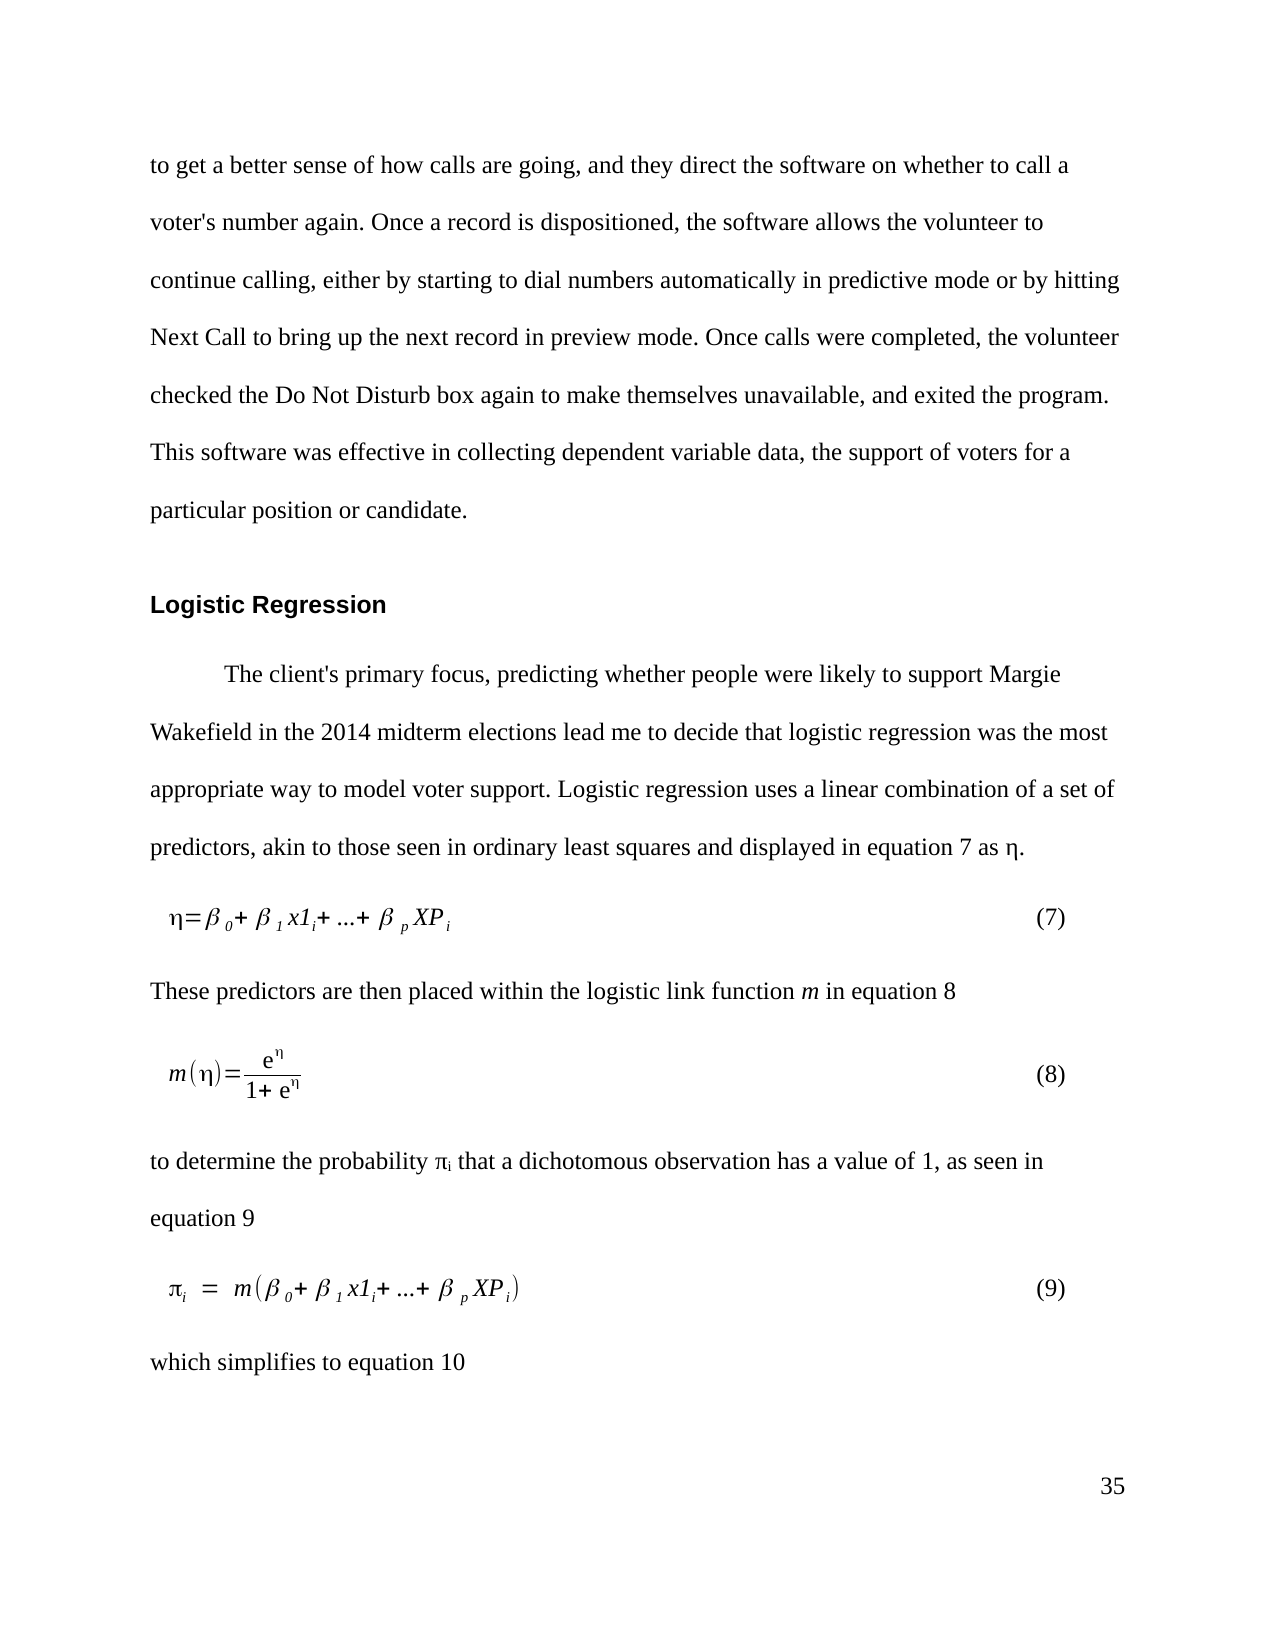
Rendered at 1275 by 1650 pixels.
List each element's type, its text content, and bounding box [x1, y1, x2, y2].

text to determine the probability πi that a dichotomous observation has a value of 1, as seen in equation 9 [150, 1146, 1125, 1232]
subtitle Logistic Regression [150, 590, 1125, 618]
text which simplifies to equation 10 [150, 1347, 1125, 1376]
text (7) [150, 902, 1125, 934]
text These predictors are then placed within the logistic link function m in equation 8 [150, 976, 1125, 1004]
text to get a better sense of how calls are going, and they direct the software on whether to call a voter's number again. Once a record is dispositioned, the software allows the volunteer to continue calling, either by starting to dial numbers automatically in predictive mode or by hitting Next Call to bring up the next record in preview mode. Once calls were completed, the volunteer checked the Do Not Disturb box again to make themselves unavailable, and exited the program. This software was effective in collecting dependent variable data, the support of voters for a particular position or candidate. [150, 150, 1125, 524]
text (9) [150, 1273, 1125, 1306]
text The client's primary focus, predicting whether people were likely to support Margie Wakefield in the 2014 midterm elections lead me to decide that logistic regression was the most appropriate way to model voter support. Logistic regression uses a linear combination of a set of predictors, akin to those seen in ordinary least squares and displayed in equation 7 as η. [150, 659, 1125, 861]
text (8) [150, 1046, 1125, 1105]
